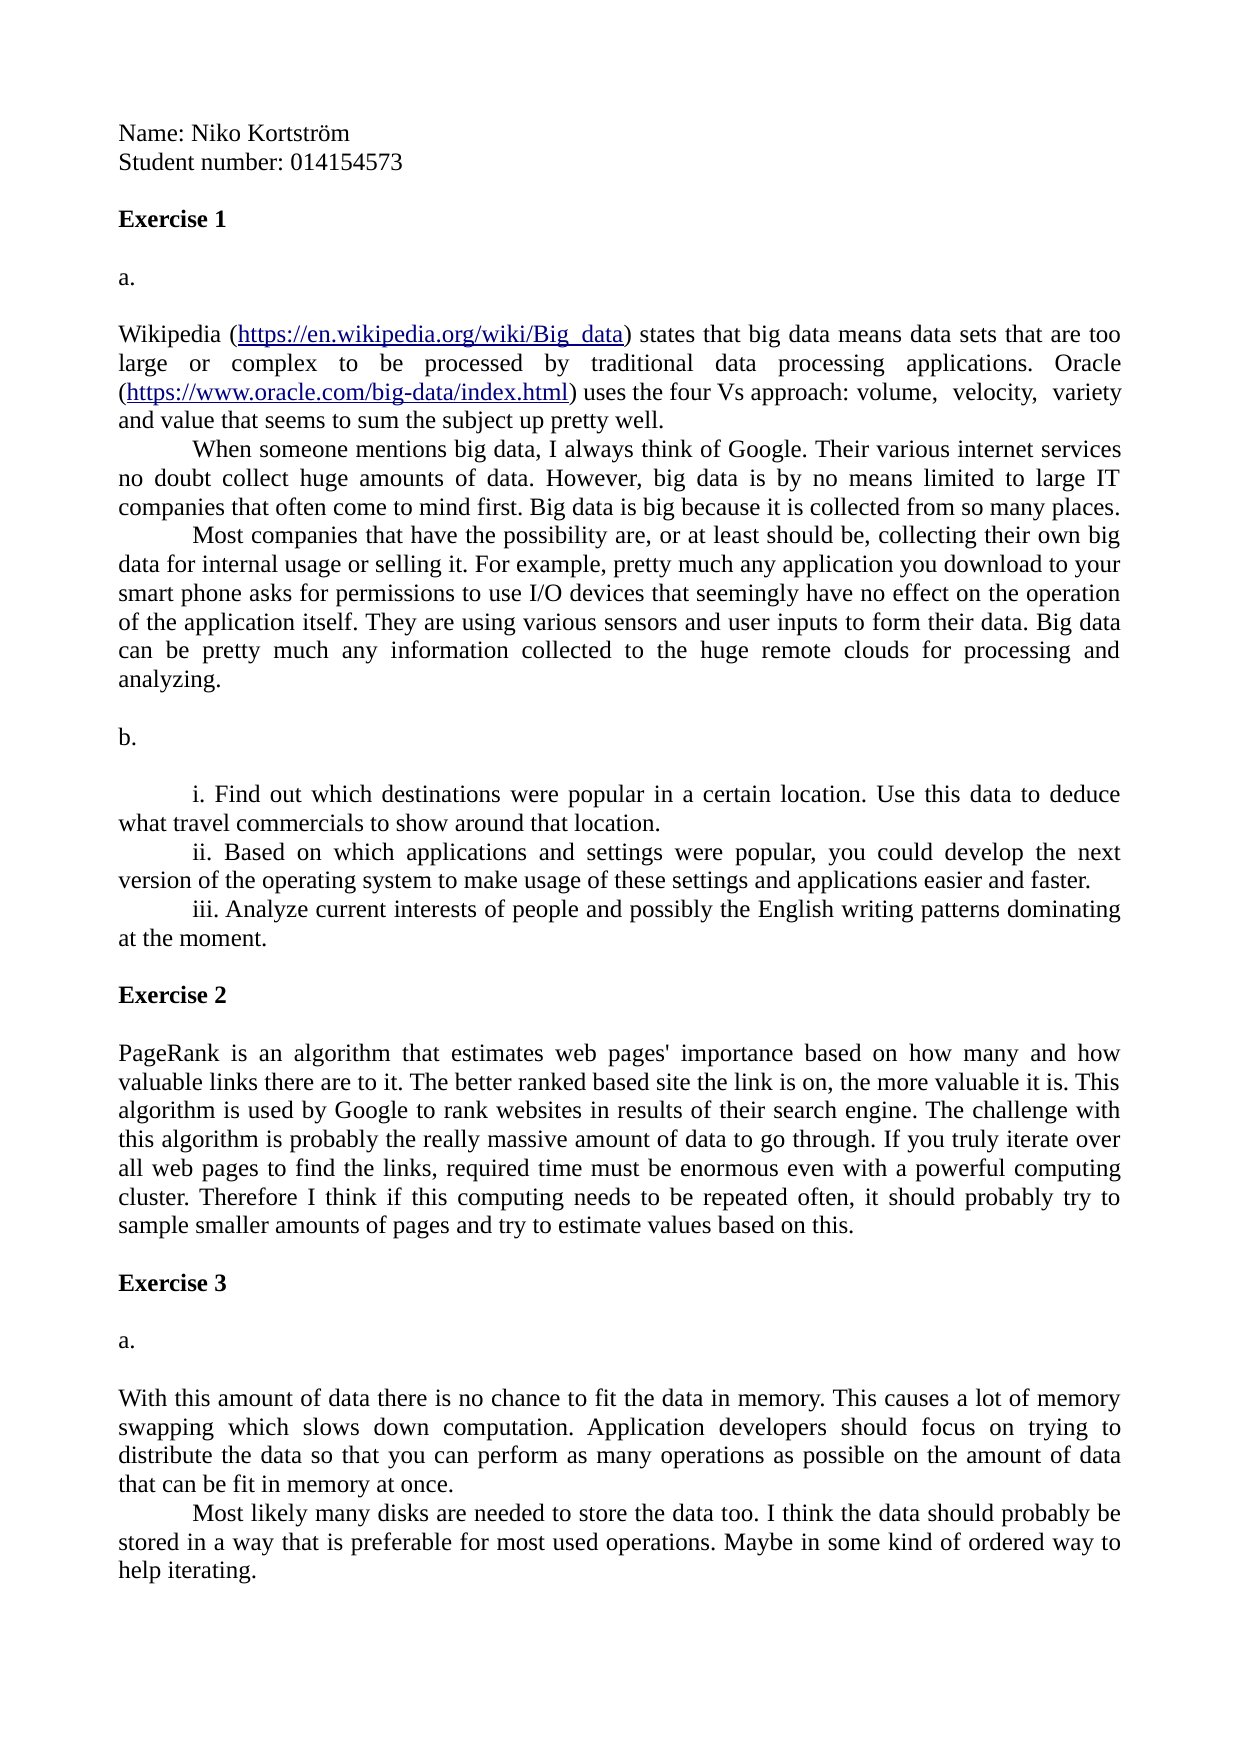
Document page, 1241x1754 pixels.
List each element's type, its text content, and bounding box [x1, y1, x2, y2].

text Exercise 1 [118, 204, 1122, 233]
text Name: Niko Kortström [118, 118, 1122, 147]
text Most likely many disks are needed to store the data too. I think the data should probably be stored in a way that is preferable for most used operations. Maybe in some kind of ordered way to help iterating. [118, 1498, 1122, 1584]
text Exercise 3 [118, 1268, 1122, 1297]
text a. [118, 1326, 1122, 1354]
text i. Find out which destinations were popular in a certain location. Use this data to deduce what travel commercials to show around that location. [118, 779, 1122, 837]
text a. [118, 262, 1122, 291]
text ii. Based on which applications and settings were popular, you could develop the next version of the operating system to make usage of these settings and applications easier and faster. [118, 837, 1122, 894]
text PageRank is an algorithm that estimates web pages' importance based on how many and how valuable links there are to it. The better ranked based site the link is on, the more valuable it is. This algorithm is used by Google to rank websites in results of their search engine. The challenge with this algorithm is probably the really massive amount of data to go through. If you truly iterate over all web pages to find the links, required time must be enormous even with a powerful computing cluster. Therefore I think if this computing needs to be repeated often, it should probably try to sample smaller amounts of pages and try to estimate values based on this. [118, 1038, 1122, 1239]
text With this amount of data there is no chance to fit the data in memory. This causes a lot of memory swapping which slows down computation. Application developers should focus on trying to distribute the data so that you can perform as many operations as possible on the amount of data that can be fit in memory at once. [118, 1383, 1122, 1498]
text When someone mentions big data, I always think of Google. Their various internet services no doubt collect huge amounts of data. However, big data is by no means limited to large IT companies that often come to mind first. Big data is big because it is collected from so many places. Most companies that have the possibility are, or at least should be, collecting their own big data for internal usage or selling it. For example, pretty much any application you download to your smart phone asks for permissions to use I/O devices that seemingly have no effect on the operation of the application itself. They are using various sensors and user inputs to form their data. Big data can be pretty much any information collected to the huge remote clouds for processing and analyzing. [118, 434, 1122, 693]
text Wikipedia (https://en.wikipedia.org/wiki/Big_data) states that big data means data sets that are too large or complex to be processed by traditional data processing applications. Oracle (https://www.oracle.com/big-data/index.html) uses the four Vs approach: volume, velocity, variety and value that seems to sum the subject up pretty well. [118, 319, 1122, 434]
text b. [118, 722, 1122, 751]
text Student number: 014154573 [118, 147, 1122, 176]
text Exercise 2 [118, 981, 1122, 1009]
text iii. Analyze current interests of people and possibly the English writing patterns dominating at the moment. [118, 894, 1122, 952]
